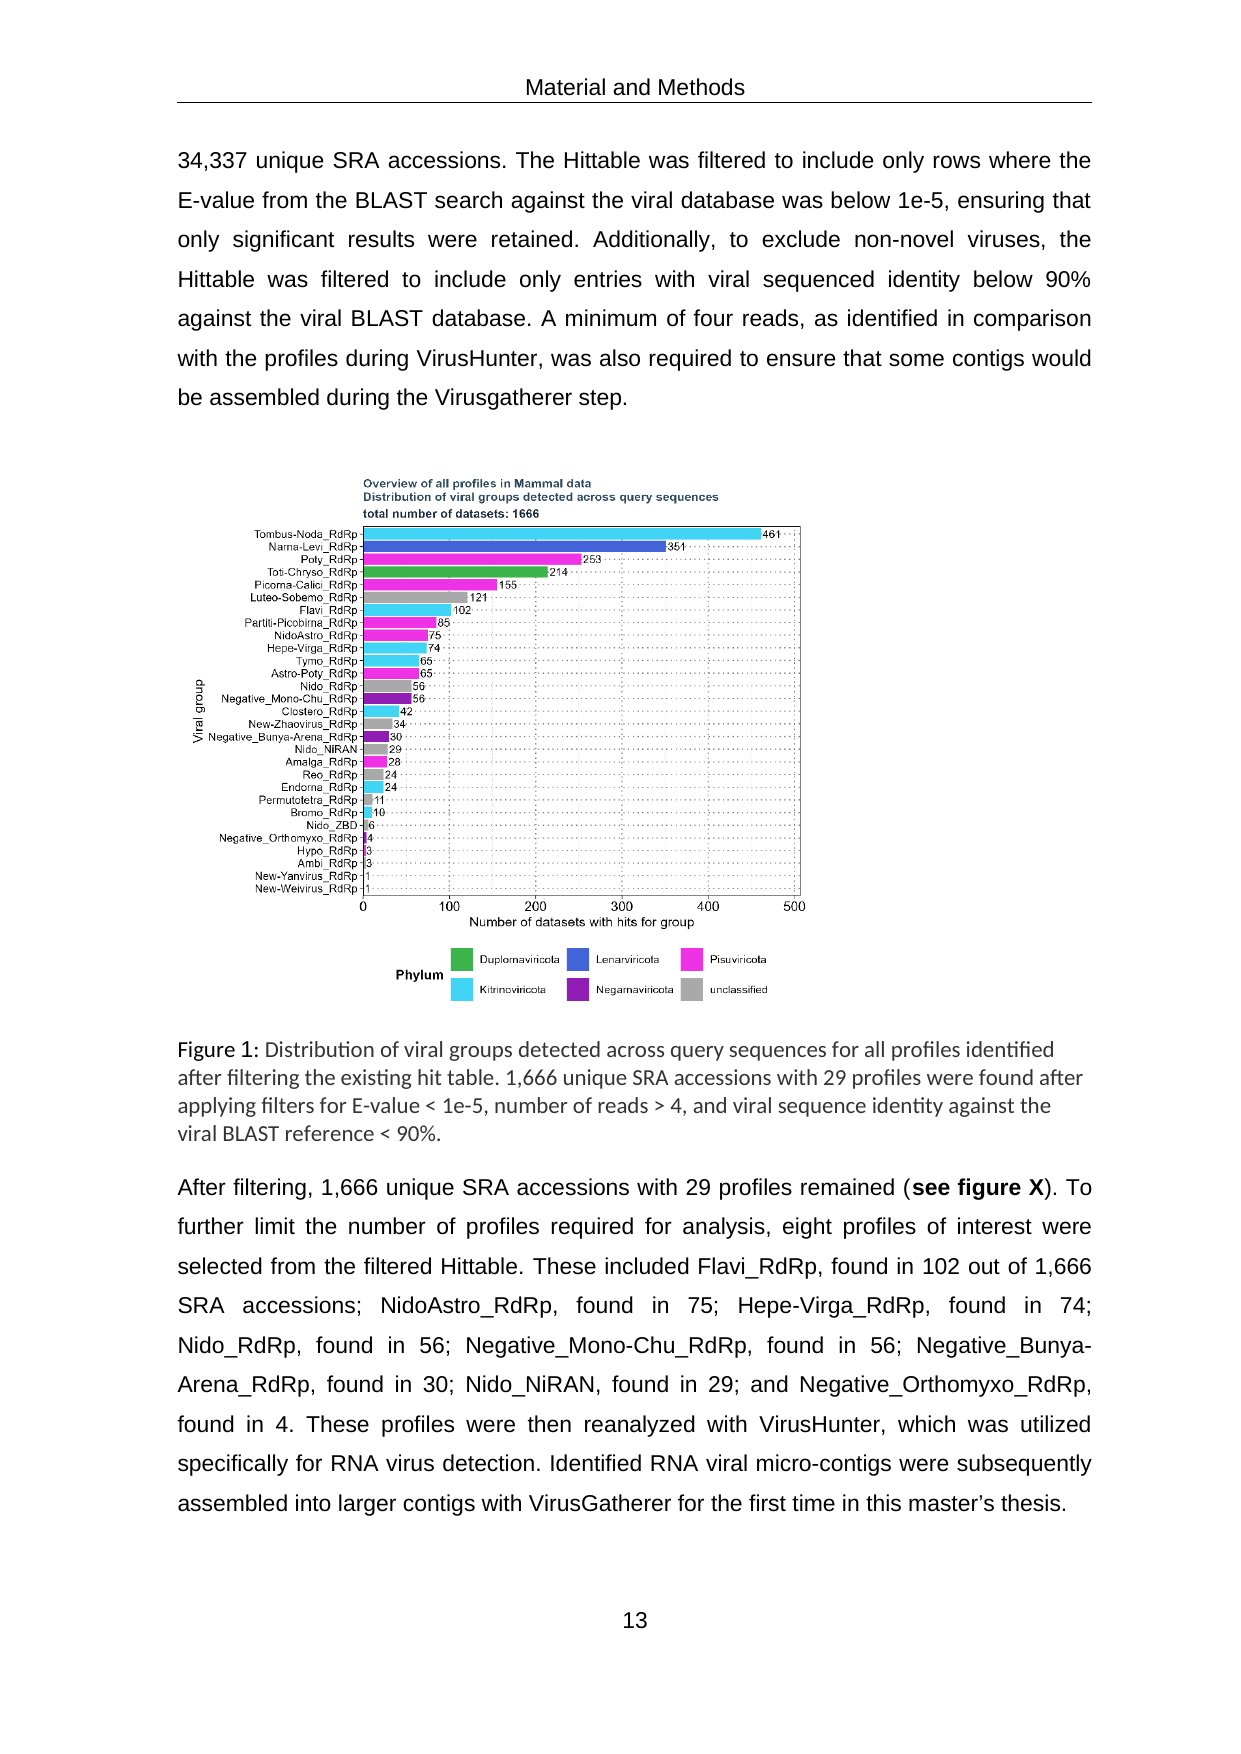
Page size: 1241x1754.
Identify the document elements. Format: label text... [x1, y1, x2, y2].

text 34,337 unique SRA accessions. The Hittable was filtered to include only rows where the E-value from the BLAST search against the viral database was below 1e-5, ensuring that only significant results were retained. Additionally, to exclude non-novel viruses, the Hittable was filtered to include only entries with viral sequenced identity below 90% against the viral BLAST database. A minimum of four reads, as identified in comparison with the profiles during VirusHunter, was also required to ensure that some contigs would be assembled during the Virusgatherer step. [177, 147, 1092, 411]
text After filtering, 1,666 unique SRA accessions with 29 profiles remained (see figure X). To further limit the number of profiles required for analysis, eight profiles of interest were selected from the filtered Hittable. These included Flavi_RdRp, found in 102 out of 1,666 SRA accessions; NidoAstro_RdRp, found in 75; Hepe-Virga_RdRp, found in 74; Nido_RdRp, found in 56; Negative_Mono-Chu_RdRp, found in 56; Negative_Bunya-Arena_RdRp, found in 30; Nido_NiRAN, found in 29; and Negative_Orthomyxo_RdRp, found in 4. These profiles were then reanalyzed with VirusHunter, which was utilized specifically for RNA virus detection. Identified RNA viral micro-contigs were subsequently assembled into larger contigs with VirusGatherer for the first time in this master’s thesis. [177, 1174, 1092, 1516]
text Figure 1: Distribution of viral groups detected across query sequences for all profiles identified after filtering the existing hit table. 1,666 unique SRA accessions with 29 profiles were found after applying filters for E-value < 1e-5, number of reads > 4, and viral sequence identity against the viral BLAST reference < 90%. [177, 1035, 1092, 1147]
